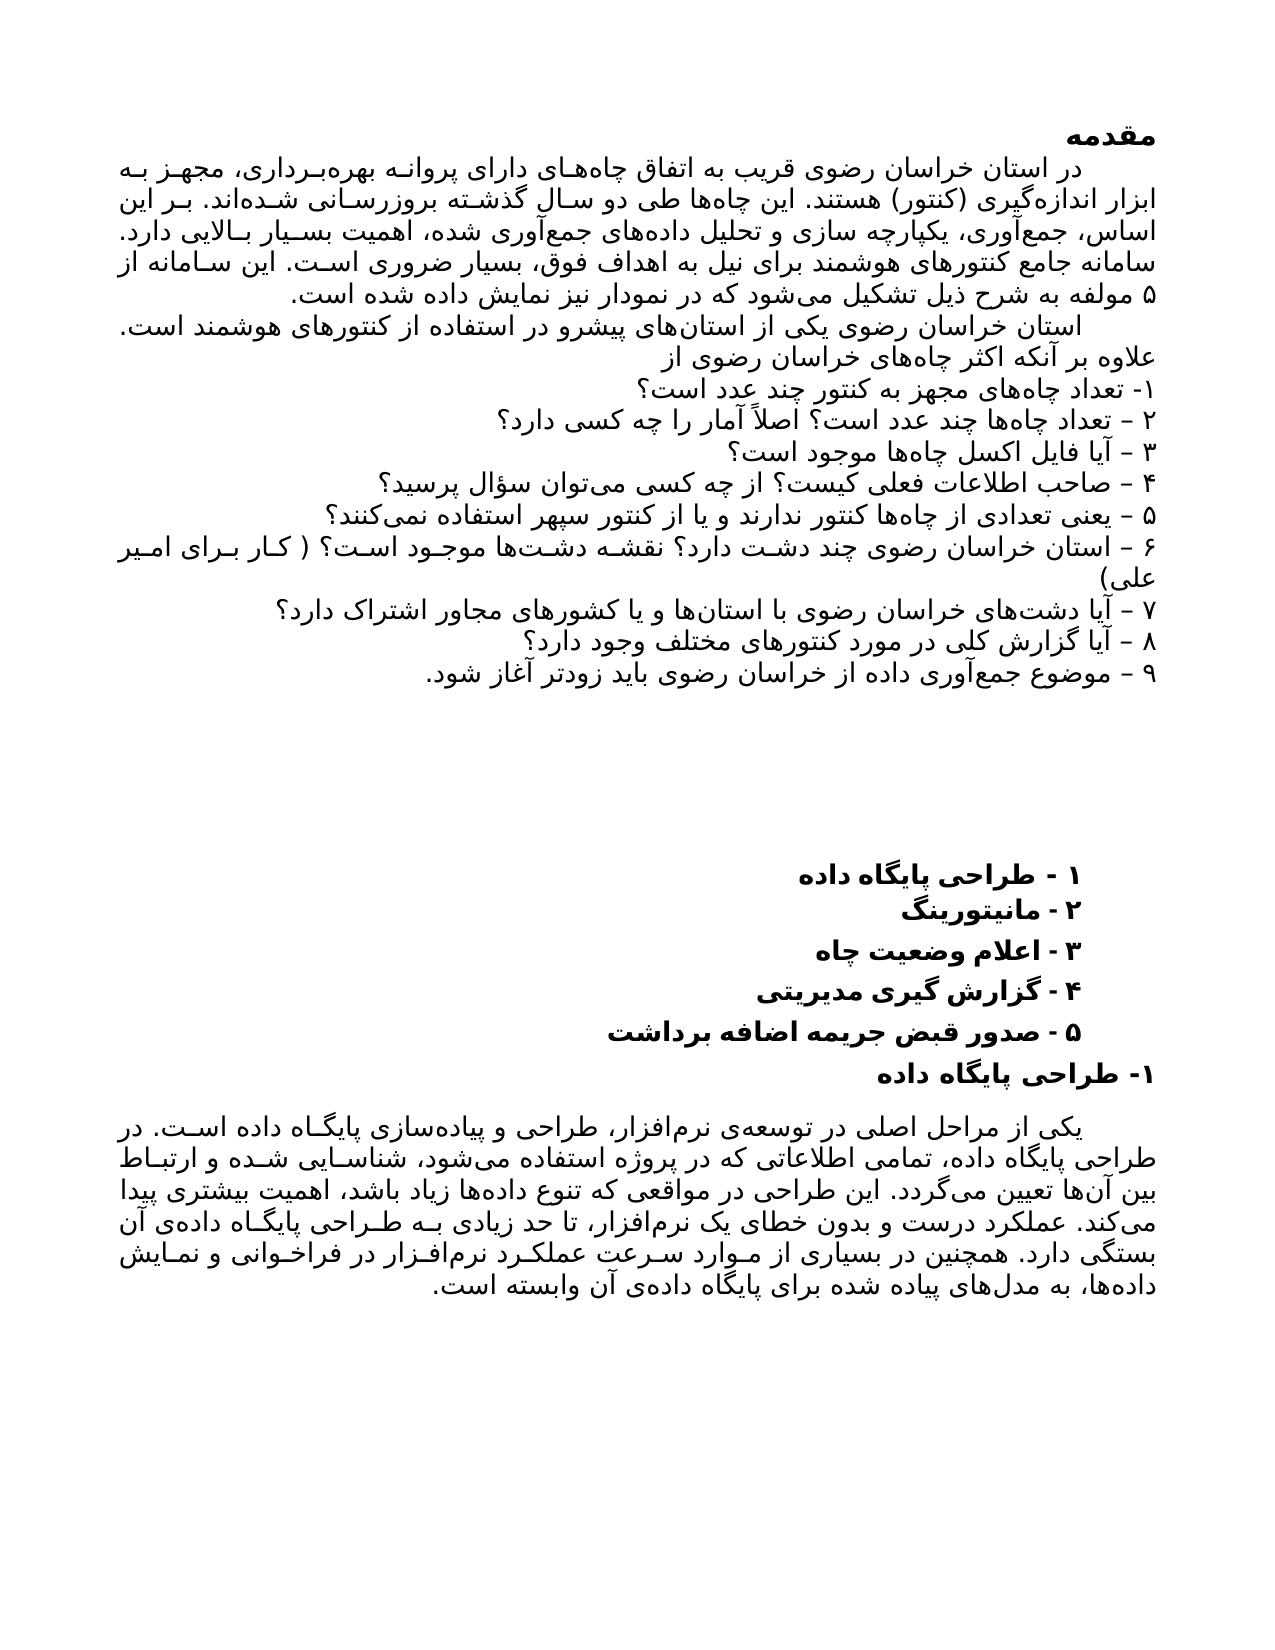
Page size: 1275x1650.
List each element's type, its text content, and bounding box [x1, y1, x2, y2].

text یکی از مراحل اصلی در توسعه‌ی نرم‌افزار، طراحی و پیاده‌سازی پایگاه داده‌ است. در طراحی پایگاه داده‌، تمامی اطلاعاتی که در پروژه استفاده می‌شود، شناسایی شده و ارتباط بین آن‌ها تعیین می‌گردد. این طراحی در مواقعی که تنوع داده‌ها زیاد باشد، اهمیت بیشتری پیدا می‌کند. عملکرد درست و بدون خطای یک نرم‌افزار، تا حد زیادی به طراحی پایگاه داده‌ی آن بستگی دارد. همچنین در بسیاری از موارد سرعت عملکرد نرم‌افزار در فراخوانی و نمایش داده‌ها، به مدل‌های پیاده‌ شده برای پایگاه داده‌ی آن وابسته است. [118, 1111, 1157, 1301]
text ۶ – استان خراسان رضوی چند دشت دارد؟ نقشه دشت‌ها موجود است؟ ( کار برای امیر علی) [118, 531, 1157, 594]
list ۵ - صدور قبض جریمه اضافه برداشت [118, 1017, 1082, 1053]
text مقدمه [118, 118, 1157, 152]
text ۲ – تعداد چاه‌ها چند عدد است؟ اصلاً آمار را چه کسی دارد؟ [118, 404, 1157, 436]
text ۸ – آیا گزارش کلی در مورد کنتورهای مختلف وجود دارد؟ [118, 626, 1157, 657]
text در استان خراسان رضوی قریب به اتفاق چاه‌های دارای پروانه بهره‌برداری، مجهز به ابزار اندازه‌گیری (کنتور) هستند. این چاه‌ها طی دو سال گذشته بروزرسانی شده‌اند. بر این اساس، جمع‌آوری، یکپارچه سازی و تحلیل داده‌های جمع‌آوری شده، اهمیت بسیار بالایی دارد. سامانه جامع کنتورهای هوشمند برای نیل به اهداف فوق، بسیار ضروری است. این سامانه از ۵ مولفه به شرح ذیل تشکیل می‌شود که در نمودار نیز نمایش داده شده است. [118, 152, 1157, 310]
list ۴ - گزارش گیری مدیریتی [118, 976, 1082, 1011]
text ۴ – صاحب اطلاعات فعلی کیست؟ از چه کسی می‌توان سؤال پرسید؟ [118, 468, 1157, 499]
text ۱- تعداد چاه‌های مجهز به کنتور چند عدد است؟ [118, 373, 1157, 404]
list ۳ - اعلام وضعیت چاه [118, 936, 1082, 971]
text ۵ – یعنی تعدادی از چاه‌ها کنتور ندارند و یا از کنتور سپهر استفاده نمی‌کنند؟ [118, 499, 1157, 531]
text استان خراسان رضوی یکی از استان‌های پیشرو در استفاده از کنتورهای هوشمند است. علاوه بر آنکه اکثر چاه‌های خراسان رضوی از [118, 310, 1157, 373]
list ۱- طراحی پایگاه داده [118, 1058, 1157, 1090]
text ۷ – آیا دشت‌های خراسان رضوی با استان‌ها و یا کشورهای مجاور اشتراک دارد؟ [118, 594, 1157, 626]
text ۳ – آیا فایل اکسل چاه‌ها موجود است؟ [118, 436, 1157, 468]
text ۹ – موضوع جمع‌آوری داده از خراسان رضوی باید زودتر آغاز شود. [118, 657, 1157, 689]
list ۲ - مانیتورینگ [118, 895, 1082, 930]
text ۱ - طراحی پایگاه داده [118, 859, 1157, 895]
